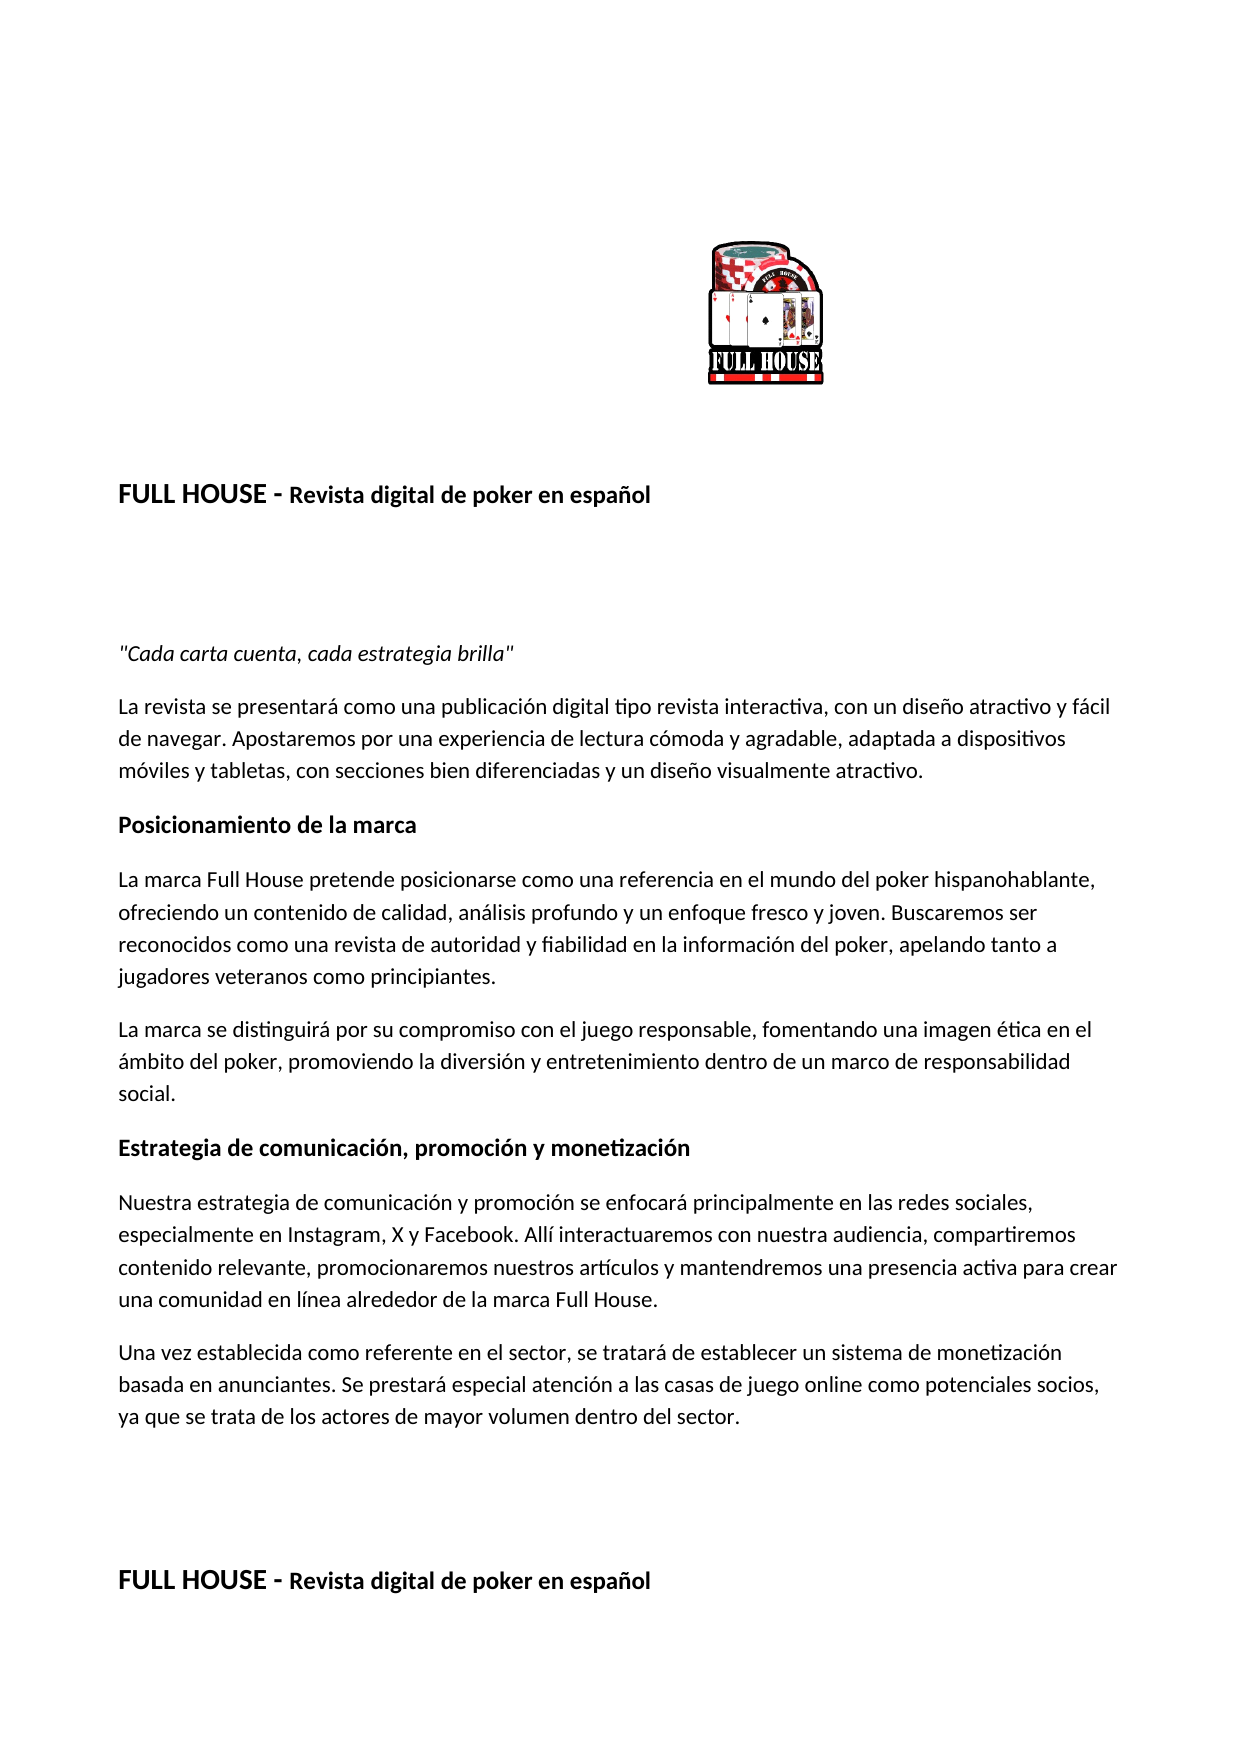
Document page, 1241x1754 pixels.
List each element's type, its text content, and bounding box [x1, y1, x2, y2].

text La marca Full House pretende posicionarse como una referencia en el mundo del poker hispanohablante, ofreciendo un contenido de calidad, análisis profundo y un enfoque fresco y joven. Buscaremos ser reconocidos como una revista de autoridad y fiabilidad en la información del poker, apelando tanto a jugadores veteranos como principiantes. [118, 866, 1122, 990]
text Nuestra estrategia de comunicación y promoción se enfocará principalmente en las redes sociales, especialmente en Instagram, X y Facebook. Allí interactuaremos con nuestra audiencia, compartiremos contenido relevante, promocionaremos nuestros artículos y mantendremos una presencia activa para crear una comunidad en línea alrededor de la marca Full House. [118, 1188, 1122, 1313]
text Una vez establecida como referente en el sector, se tratará de establecer un sistema de monetización basada en anunciantes. Se prestará especial atención a las casas de juego online como potenciales socios, ya que se trata de los actores de mayor volumen dentro del sector. [118, 1338, 1122, 1430]
text FULL HOUSE - Revista digital de poker en español [118, 1561, 1122, 1597]
text La marca se distinguirá por su compromiso con el juego responsable, fomentando una imagen ética en el ámbito del poker, promoviendo la diversión y entretenimiento dentro de un marco de responsabilidad social. [118, 1015, 1122, 1107]
text La revista se presentará como una publicación digital tipo revista interactiva, con un diseño atractivo y fácil de navegar. Apostaremos por una experiencia de lectura cómoda y agradable, adaptada a dispositivos móviles y tabletas, con secciones bien diferenciadas y un diseño visualmente atractivo. [118, 692, 1122, 785]
text Posicionamiento de la marca [118, 810, 1122, 840]
text FULL HOUSE - Revista digital de poker en español [118, 171, 1122, 511]
text "Cada carta cuenta, cada estrategia brilla" [118, 639, 1122, 667]
text Estrategia de comunicación, promoción y monetización [118, 1132, 1122, 1163]
